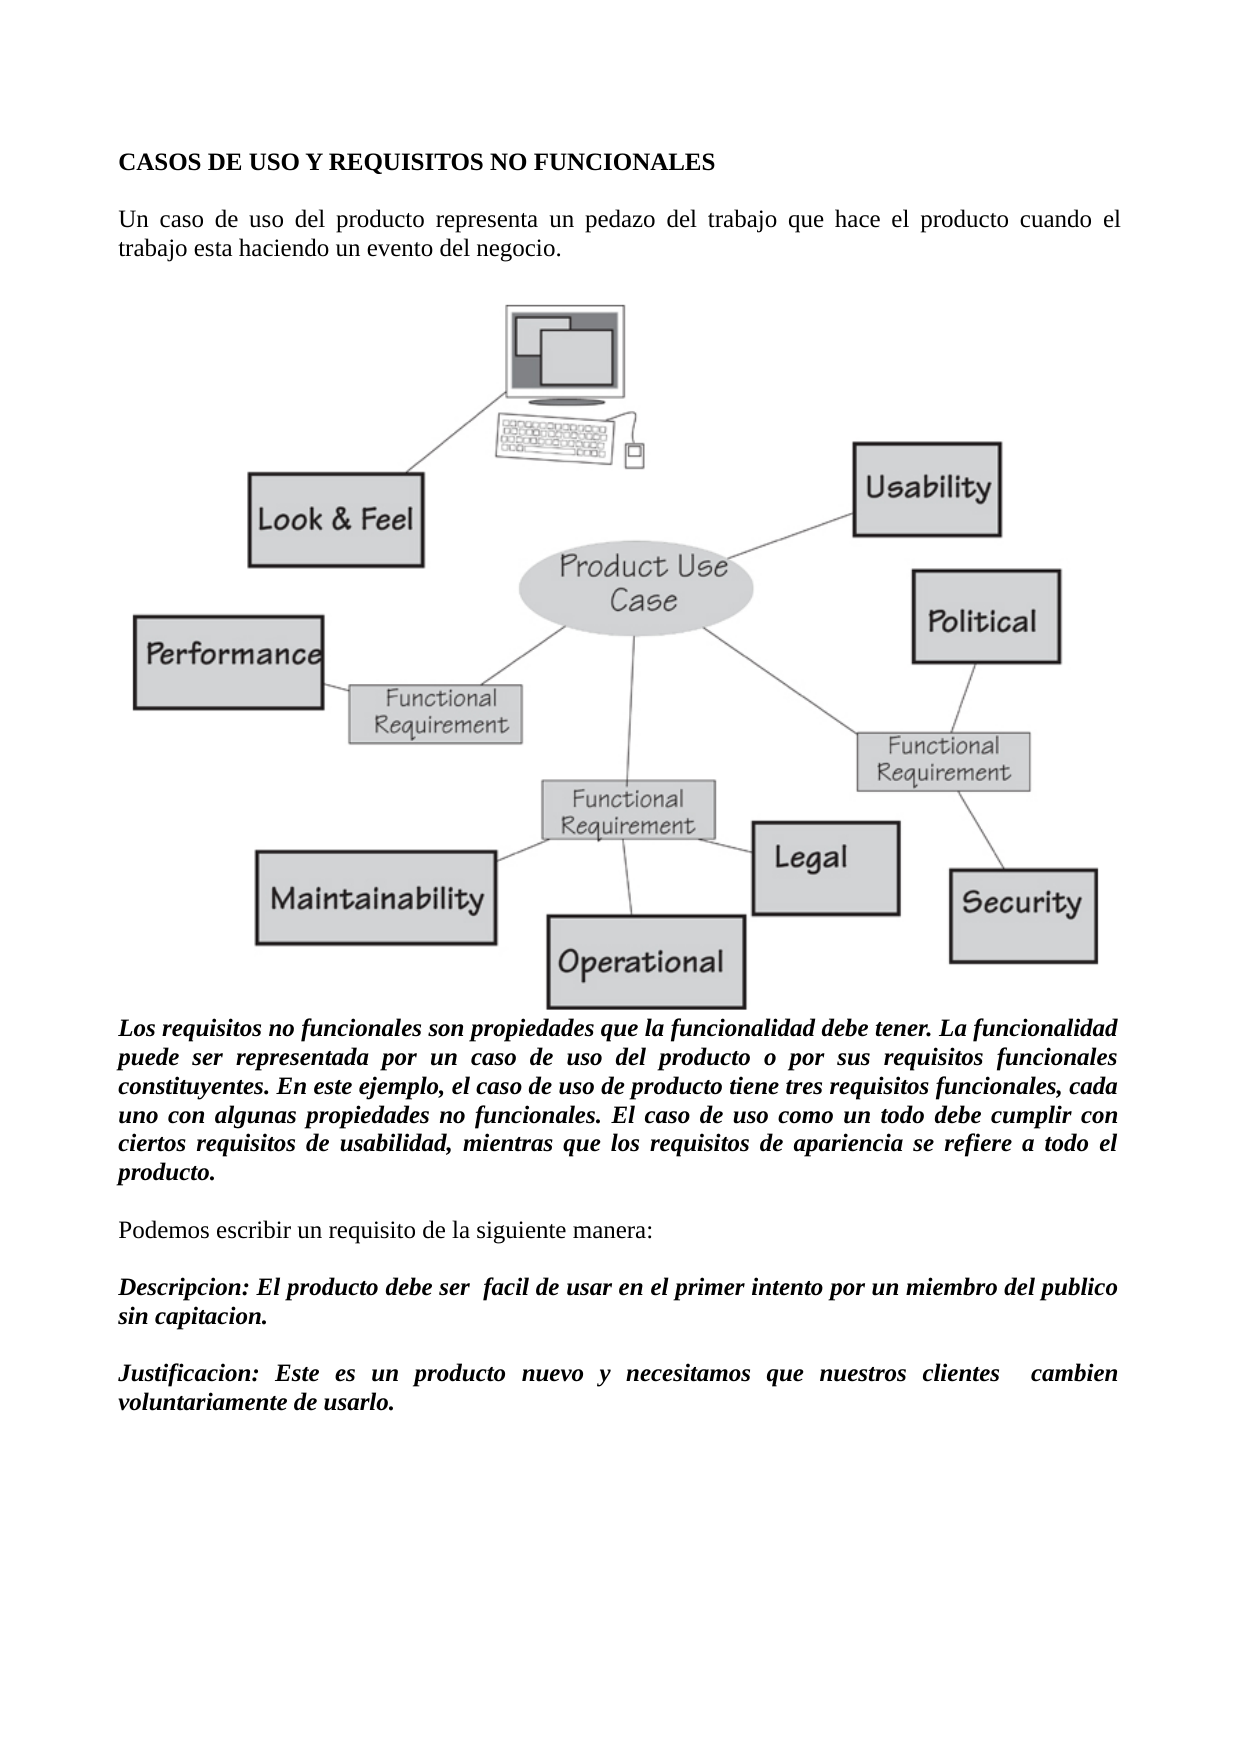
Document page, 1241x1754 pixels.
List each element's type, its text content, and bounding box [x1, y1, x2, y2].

text Los requisitos no funcionales son propiedades que la funcionalidad debe tener. La funcionalidad puede ser representada por un caso de uso del producto o por sus requisitos funcionales constituyentes. En este ejemplo, el caso de uso de producto tiene tres requisitos funcionales, cada uno con algunas propiedades no funcionales. El caso de uso como un todo debe cumplir con ciertos requisitos de usabilidad, mientras que los requisitos de apariencia se refiere a todo el producto. [118, 1014, 1122, 1186]
text CASOS DE USO Y REQUISITOS NO FUNCIONALES [118, 147, 1122, 176]
text Un caso de uso del producto representa un pedazo del trabajo que hace el producto cuando el trabajo esta haciendo un evento del negocio. [118, 204, 1122, 262]
picture [118, 290, 1123, 1014]
text Justificacion: Este es un producto nuevo y necesitamos que nuestros clientes cambien voluntariamente de usarlo. [118, 1358, 1122, 1416]
text Descripcion: El producto debe ser facil de usar en el primer intento por un miembro del publico sin capitacion. [118, 1272, 1122, 1330]
text Podemos escribir un requisito de la siguiente manera: [118, 1215, 1122, 1243]
